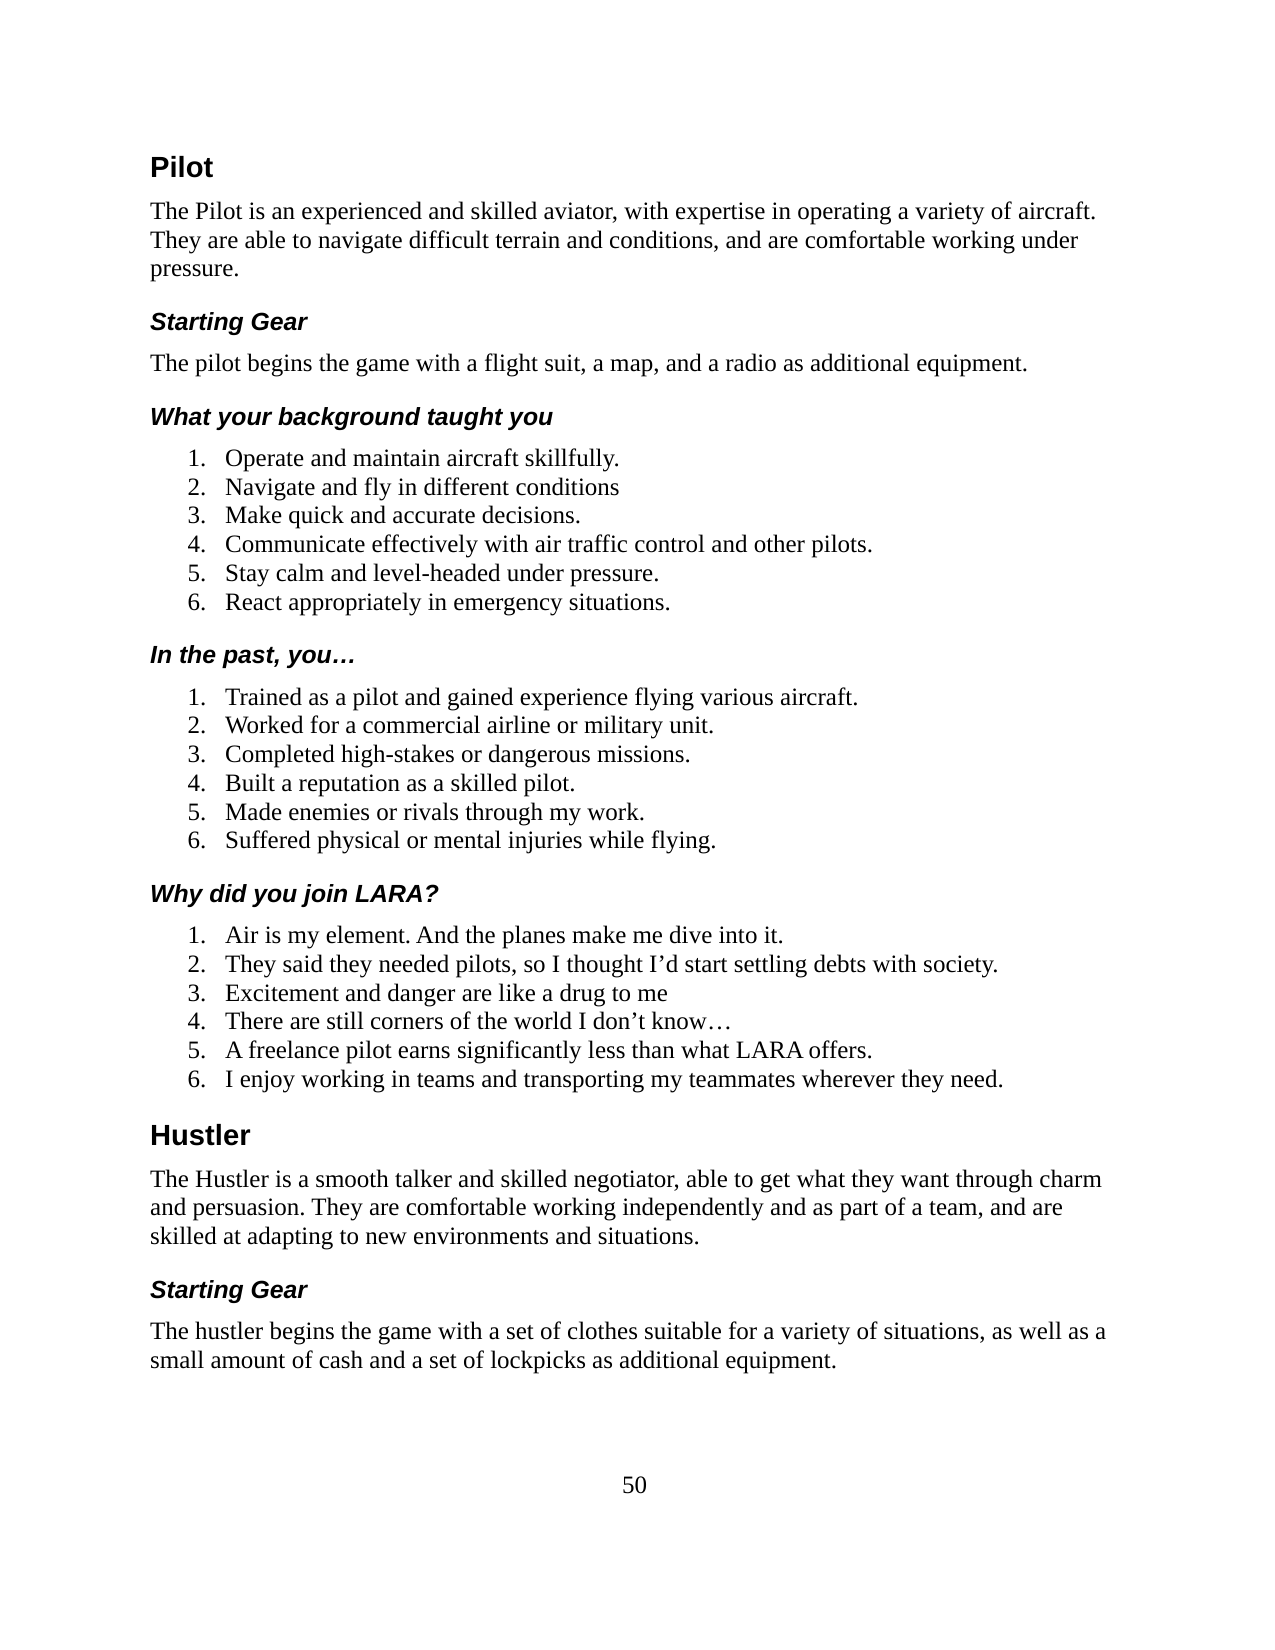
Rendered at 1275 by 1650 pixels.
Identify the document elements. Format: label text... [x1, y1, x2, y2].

list React appropriately in emergency situations. [187, 587, 1125, 616]
list Made enemies or rivals through my work. [187, 797, 1125, 825]
list A freelance pilot earns significantly less than what LARA offers. [187, 1035, 1125, 1064]
subtitle Starting Gear [150, 307, 1125, 336]
list Excitement and danger are like a drug to me [187, 978, 1125, 1006]
list Air is my element. And the planes make me dive into it. [187, 920, 1125, 949]
list Make quick and accurate decisions. [187, 501, 1125, 529]
list There are still corners of the world I don’t know… [187, 1006, 1125, 1035]
subtitle Pilot [150, 150, 1125, 183]
list Suffered physical or mental injuries while flying. [187, 825, 1125, 854]
list They said they needed pilots, so I thought I’d start settling debts with society. [187, 949, 1125, 978]
subtitle Why did you join LARA? [150, 879, 1125, 908]
list Navigate and fly in different conditions [187, 472, 1125, 501]
subtitle What your background taught you [150, 402, 1125, 431]
subtitle Hustler [150, 1118, 1125, 1151]
list Trained as a pilot and gained experience flying various aircraft. [187, 682, 1125, 710]
text The hustler begins the game with a set of clothes suitable for a variety of situations, as well as a small amount of cash and a set of lockpicks as additional equipment. [150, 1316, 1125, 1373]
subtitle Starting Gear [150, 1275, 1125, 1303]
list Completed high-stakes or dangerous missions. [187, 739, 1125, 768]
list Communicate effectively with air traffic control and other pilots. [187, 529, 1125, 558]
text The pilot begins the game with a flight suit, a map, and a radio as additional equipment. [150, 348, 1125, 377]
list Worked for a commercial airline or military unit. [187, 710, 1125, 739]
list Stay calm and level-headed under pressure. [187, 558, 1125, 587]
list Operate and maintain aircraft skillfully. [187, 443, 1125, 472]
subtitle In the past, you… [150, 641, 1125, 669]
text The Hustler is a smooth talker and skilled negotiator, able to get what they want through charm and persuasion. They are comfortable working independently and as part of a team, and are skilled at adapting to new environments and situations. [150, 1164, 1125, 1250]
list Built a reputation as a skilled pilot. [187, 768, 1125, 797]
text The Pilot is an experienced and skilled aviator, with expertise in operating a variety of aircraft. They are able to navigate difficult terrain and conditions, and are comfortable working under pressure. [150, 196, 1125, 282]
list I enjoy working in teams and transporting my teammates wherever they need. [187, 1064, 1125, 1093]
